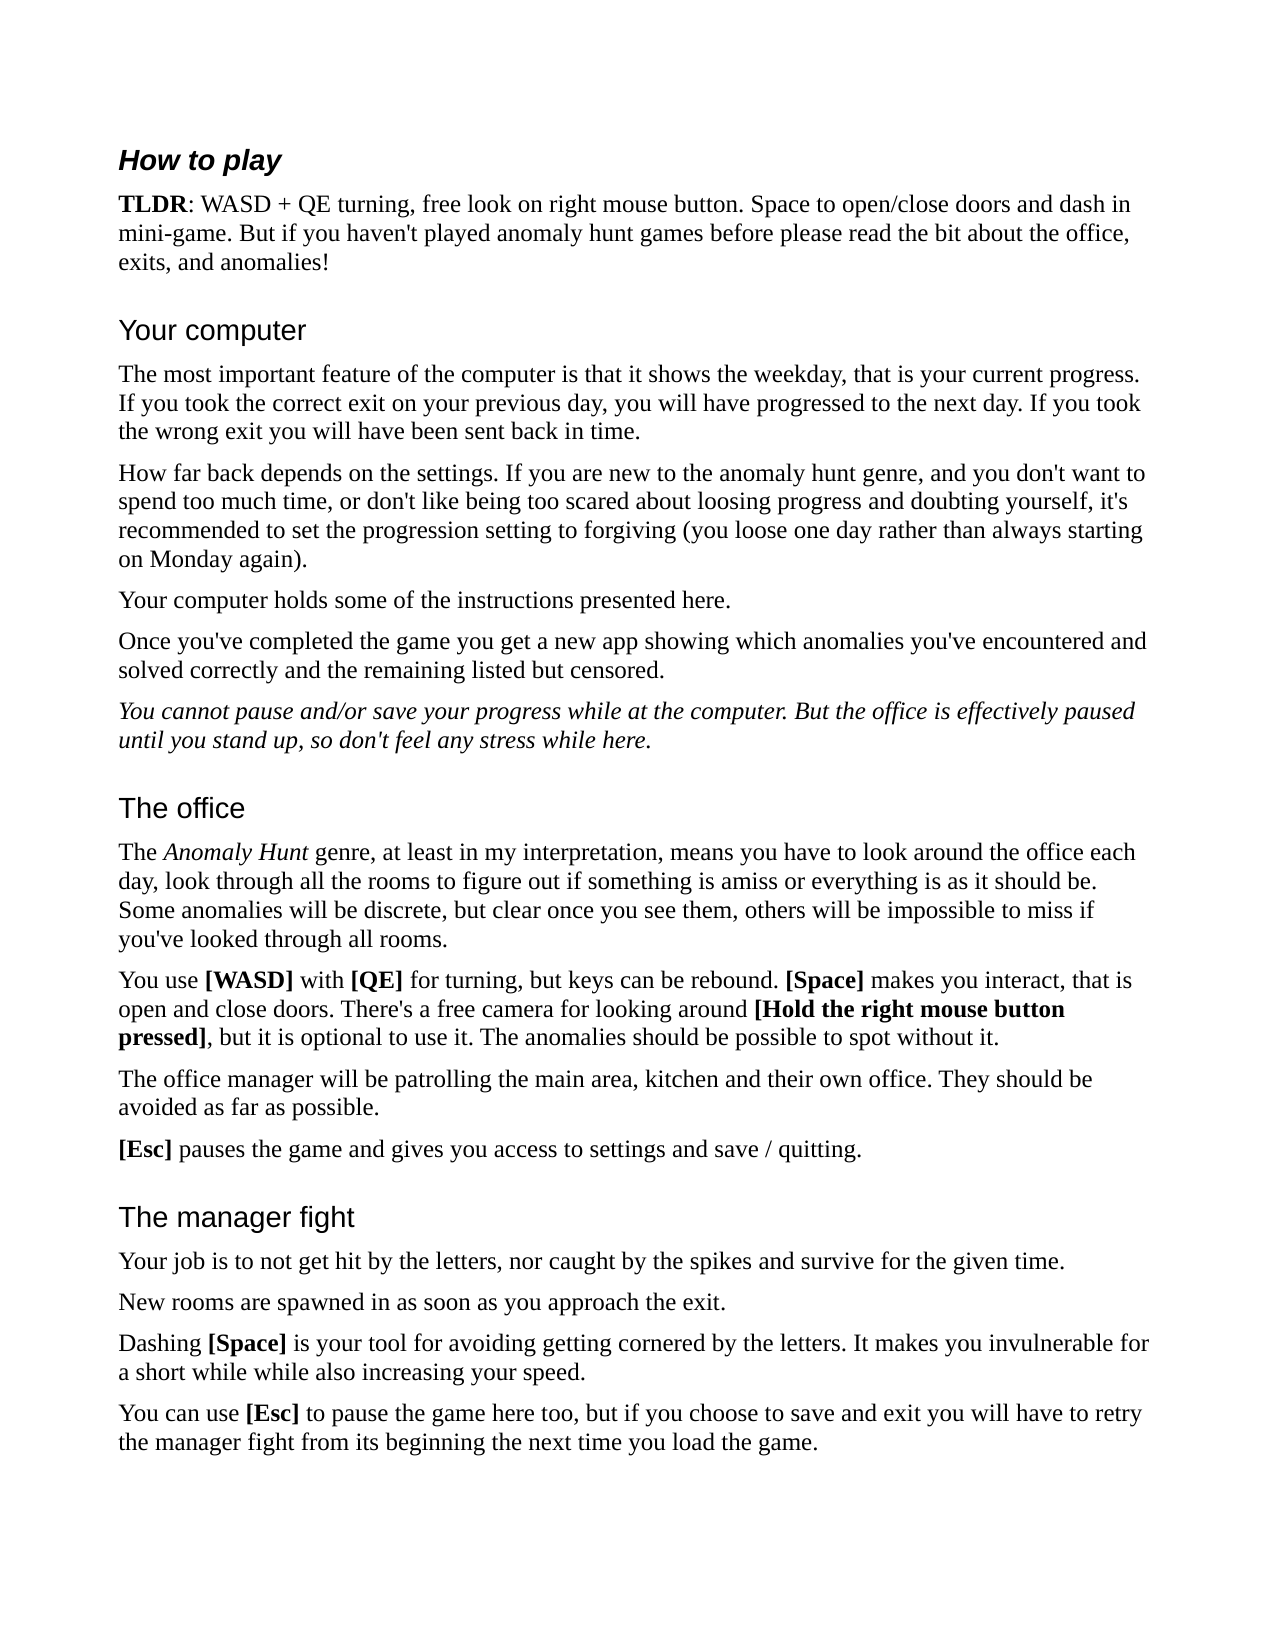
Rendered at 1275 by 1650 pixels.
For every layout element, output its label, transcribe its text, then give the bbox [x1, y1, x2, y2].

subtitle Your computer [118, 313, 1157, 346]
text You use [WASD] with [QE] for turning, but keys can be rebound. [Space] makes you interact, that is open and close doors. There's a free camera for looking around [Hold the right mouse button pressed], but it is optional to use it. The anomalies should be possible to spot without it. [118, 965, 1157, 1051]
text Dashing [Space] is your tool for avoiding getting cornered by the letters. It makes you invulnerable for a short while while also increasing your speed. [118, 1328, 1157, 1386]
text [Esc] pauses the game and gives you access to settings and save / quitting. [118, 1134, 1157, 1162]
text TLDR: WASD + QE turning, free look on right mouse button. Space to open/close doors and dash in mini-game. But if you haven't played anomaly hunt games before please read the bit about the office, exits, and anomalies! [118, 189, 1157, 275]
subtitle How to play [118, 143, 1157, 177]
text Your computer holds some of the instructions presented here. [118, 585, 1157, 614]
text New rooms are spawned in as soon as you approach the exit. [118, 1287, 1157, 1316]
text Once you've completed the game you get a new app showing which anomalies you've encountered and solved correctly and the remaining listed but censored. [118, 626, 1157, 684]
subtitle The office [118, 791, 1157, 825]
text You cannot pause and/or save your progress while at the computer. But the office is effectively paused until you stand up, so don't feel any stress while here. [118, 696, 1157, 754]
text How far back depends on the settings. If you are new to the anomaly hunt genre, and you don't want to spend too much time, or don't like being too scared about loosing progress and doubting yourself, it's recommended to set the progression setting to forgiving (you loose one day rather than always starting on Monday again). [118, 458, 1157, 573]
text The most important feature of the computer is that it shows the weekday, that is your current progress. If you took the correct exit on your previous day, you will have progressed to the next day. If you took the wrong exit you will have been sent back in time. [118, 359, 1157, 445]
text The office manager will be patrolling the main area, kitchen and their own office. They should be avoided as far as possible. [118, 1064, 1157, 1121]
text You can use [Esc] to pause the game here too, but if you choose to save and exit you will have to retry the manager fight from its beginning the next time you load the game. [118, 1398, 1157, 1456]
text Your job is to not get hit by the letters, nor caught by the spikes and survive for the given time. [118, 1246, 1157, 1275]
text The Anomaly Hunt genre, at least in my interpretation, means you have to look around the office each day, look through all the rooms to figure out if something is amiss or everything is as it should be. Some anomalies will be discrete, but clear once you see them, others will be impossible to miss if you've looked through all rooms. [118, 837, 1157, 952]
subtitle The manager fight [118, 1200, 1157, 1233]
